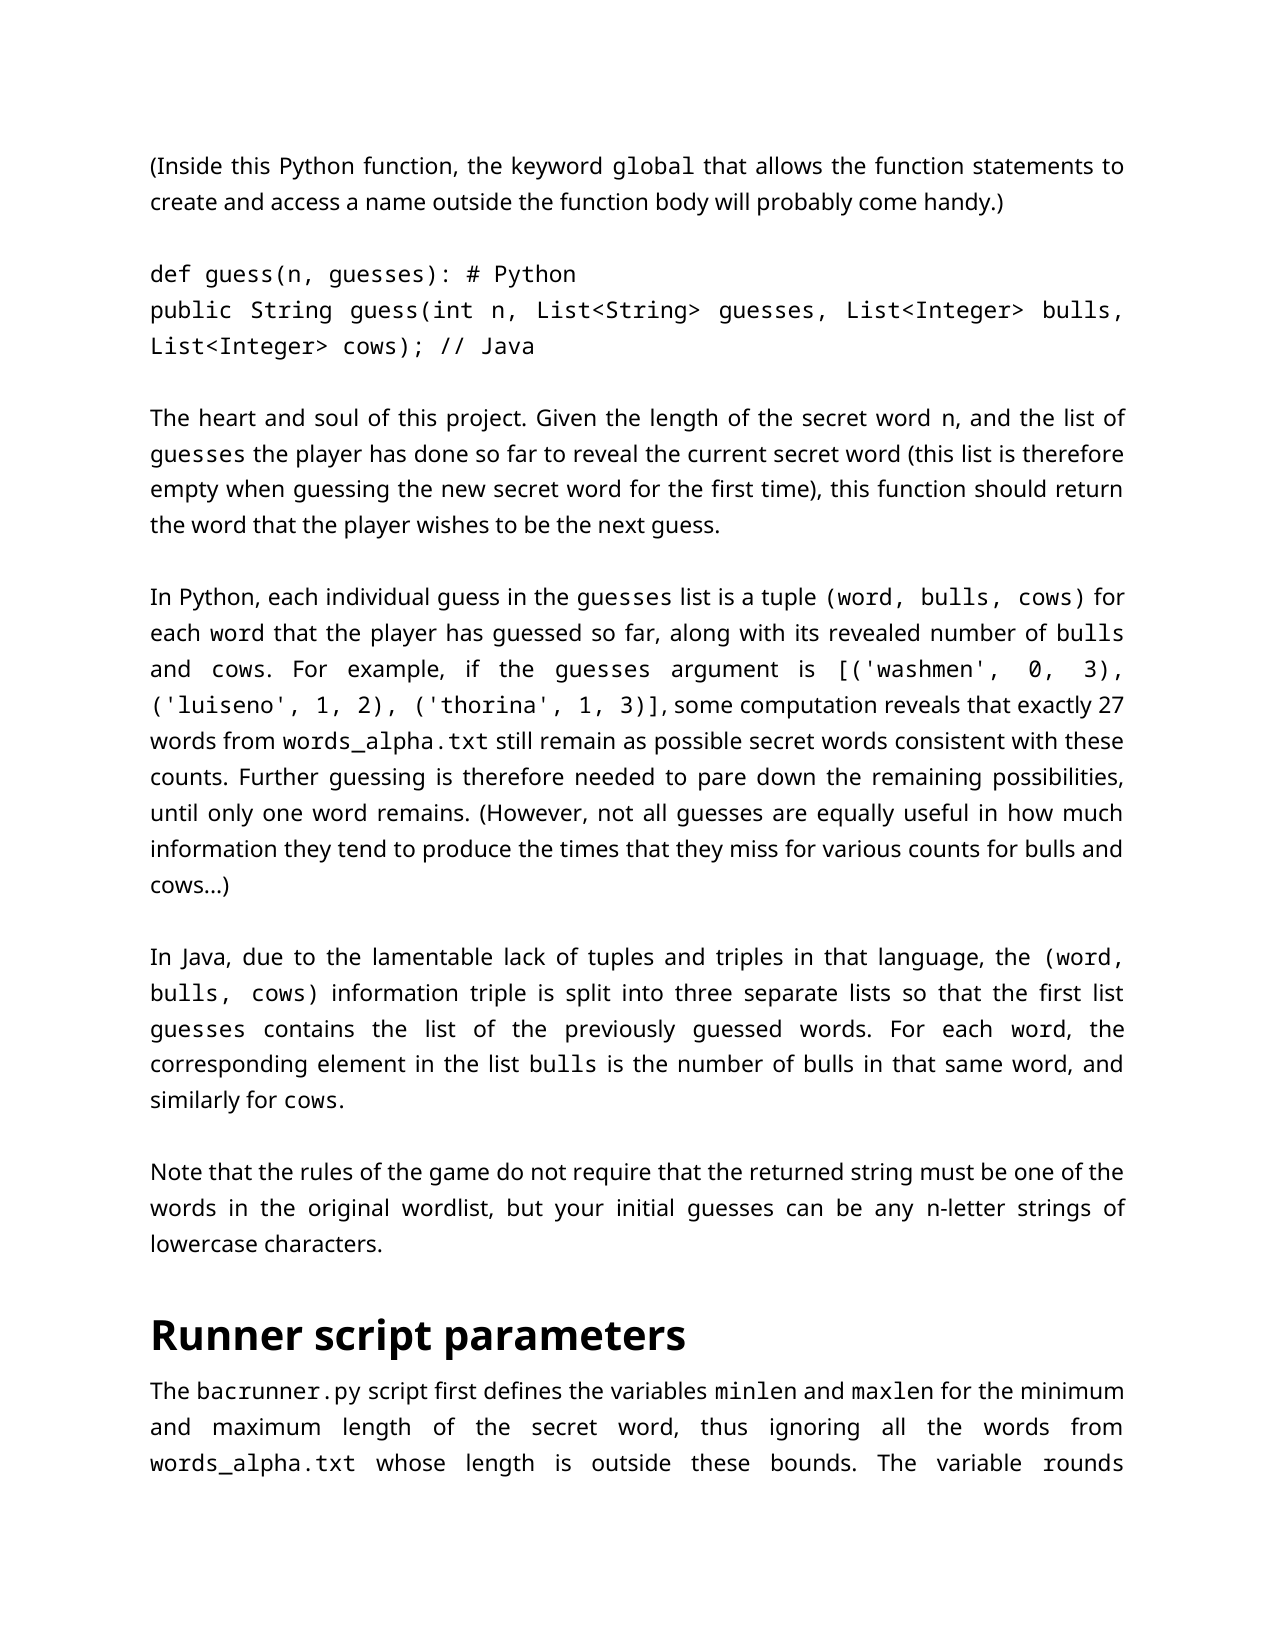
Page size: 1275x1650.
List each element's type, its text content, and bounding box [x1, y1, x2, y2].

text Note that the rules of the game do not require that the returned string must be one of the words in the original wordlist, but your initial guesses can be any n-letter strings of lowercase characters. [150, 1156, 1125, 1259]
text (Inside this Python function, the keyword global that allows the function statements to create and access a name outside the function body will probably come handy.) [150, 150, 1125, 217]
text In Java, due to the lamentable lack of tuples and triples in that language, the (word, bulls, cows) information triple is split into three separate lists so that the first list guesses contains the list of the previously guessed words. For each word, the corresponding element in the list bulls is the number of bulls in that same word, and similarly for cows. [150, 941, 1125, 1116]
text The bacrunner.py script first defines the variables minlen and maxlen for the minimum and maximum length of the secret word, thus ignoring all the words from words_alpha.txt whose length is outside these bounds. The variable rounds [150, 1375, 1125, 1478]
text The heart and soul of this project. Given the length of the secret word n, and the list of guesses the player has done so far to reveal the current secret word (this list is therefore empty when guessing the new secret word for the first time), this function should return the word that the player wishes to be the next guess. [150, 402, 1125, 541]
text public String guess(int n, List<String> guesses, List<Integer> bulls, List<Integer> cows); // Java [150, 294, 1125, 361]
text def guess(n, guesses): # Python [150, 258, 1125, 289]
subtitle Runner script parameters [150, 1306, 1125, 1362]
text In Python, each individual guess in the guesses list is a tuple (word, bulls, cows) for each word that the player has guessed so far, along with its revealed number of bulls and cows. For example, if the guesses argument is [('washmen', 0, 3), ('luiseno', 1, 2), ('thorina', 1, 3)], some computation reveals that exactly 27 words from words_alpha.txt still remain as possible secret words consistent with these counts. Further guessing is therefore needed to pare down the remaining possibilities, until only one word remains. (However, not all guesses are equally useful in how much information they tend to produce the times that they miss for various counts for bulls and cows...) [150, 581, 1125, 900]
